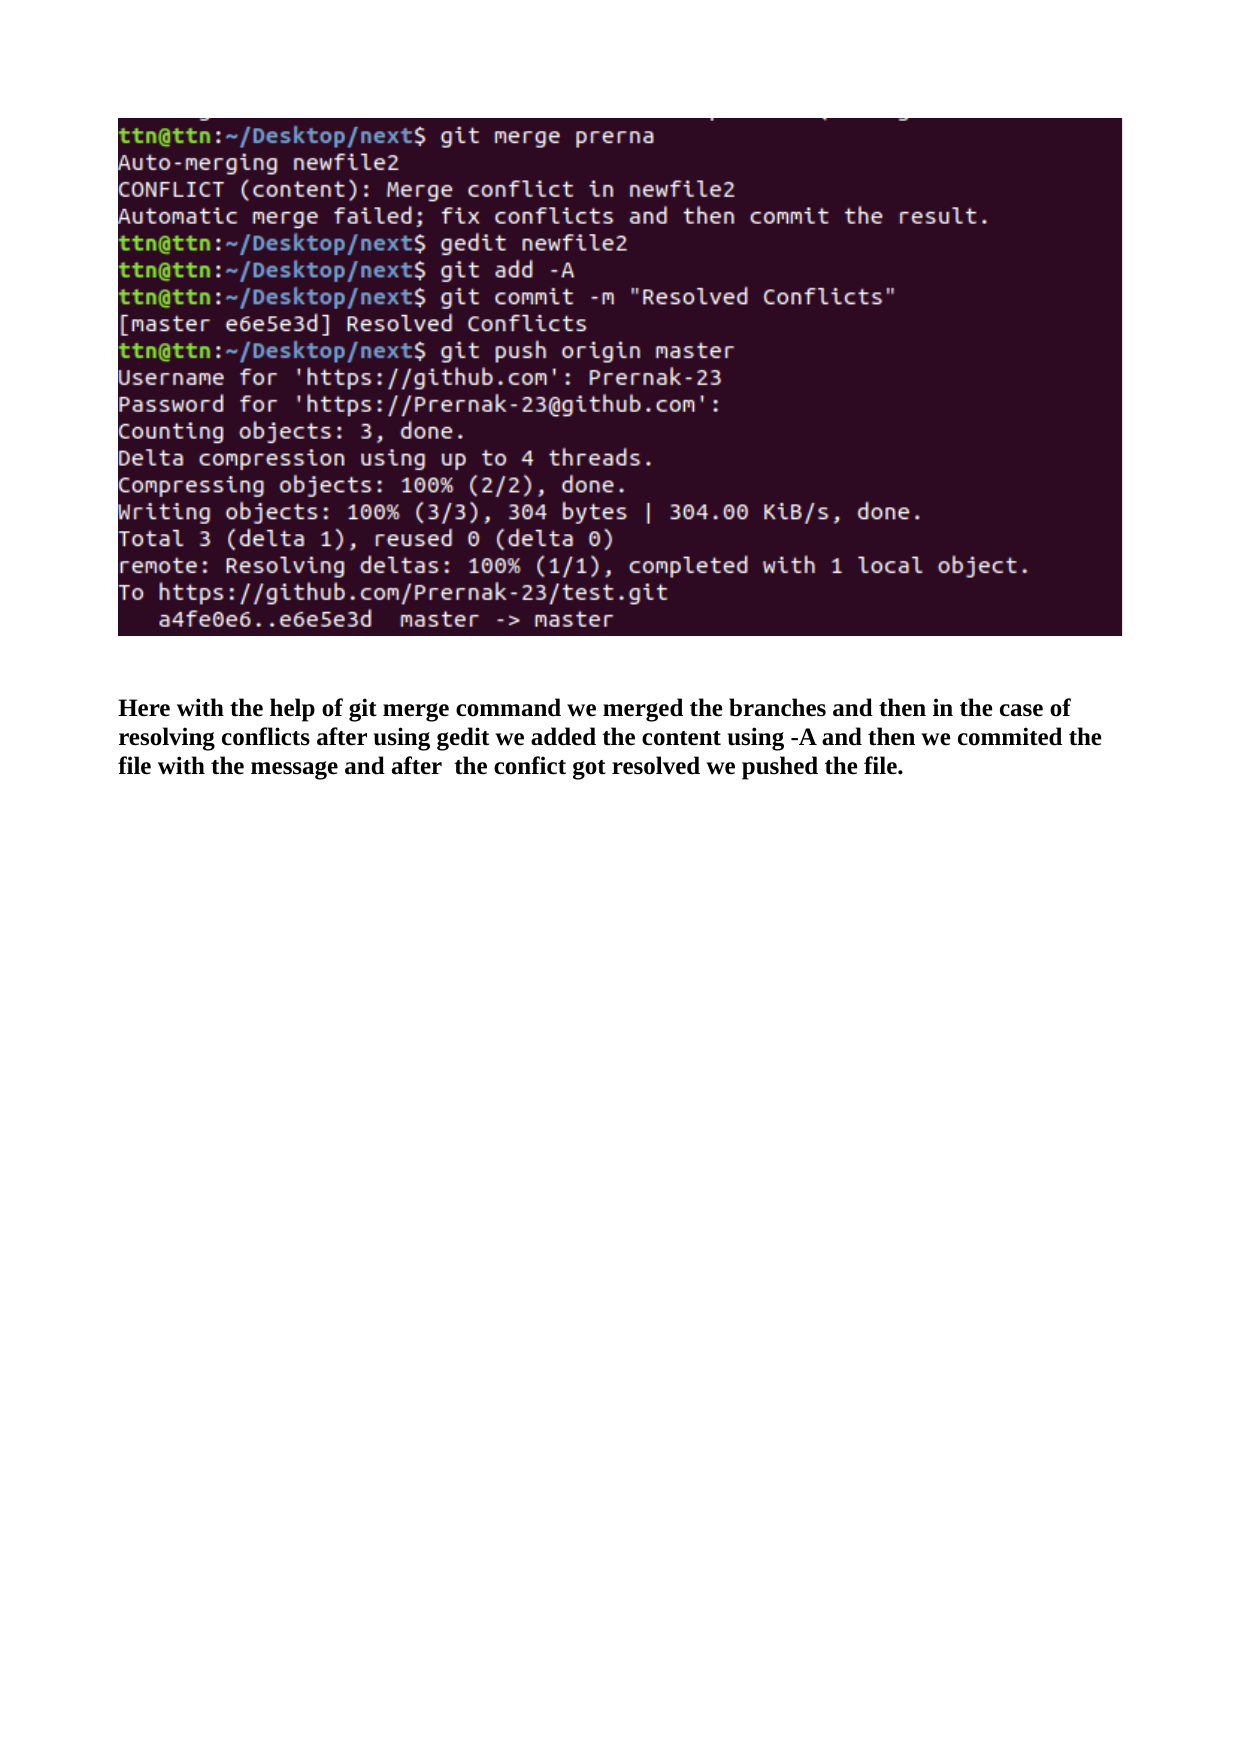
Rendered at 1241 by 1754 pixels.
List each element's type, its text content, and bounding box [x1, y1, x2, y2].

picture [118, 118, 1123, 636]
text Here with the help of git merge command we merged the branches and then in the case of resolving conflicts after using gedit we added the content using -A and then we commited the file with the message and after the confict got resolved we pushed the file. [118, 693, 1122, 779]
